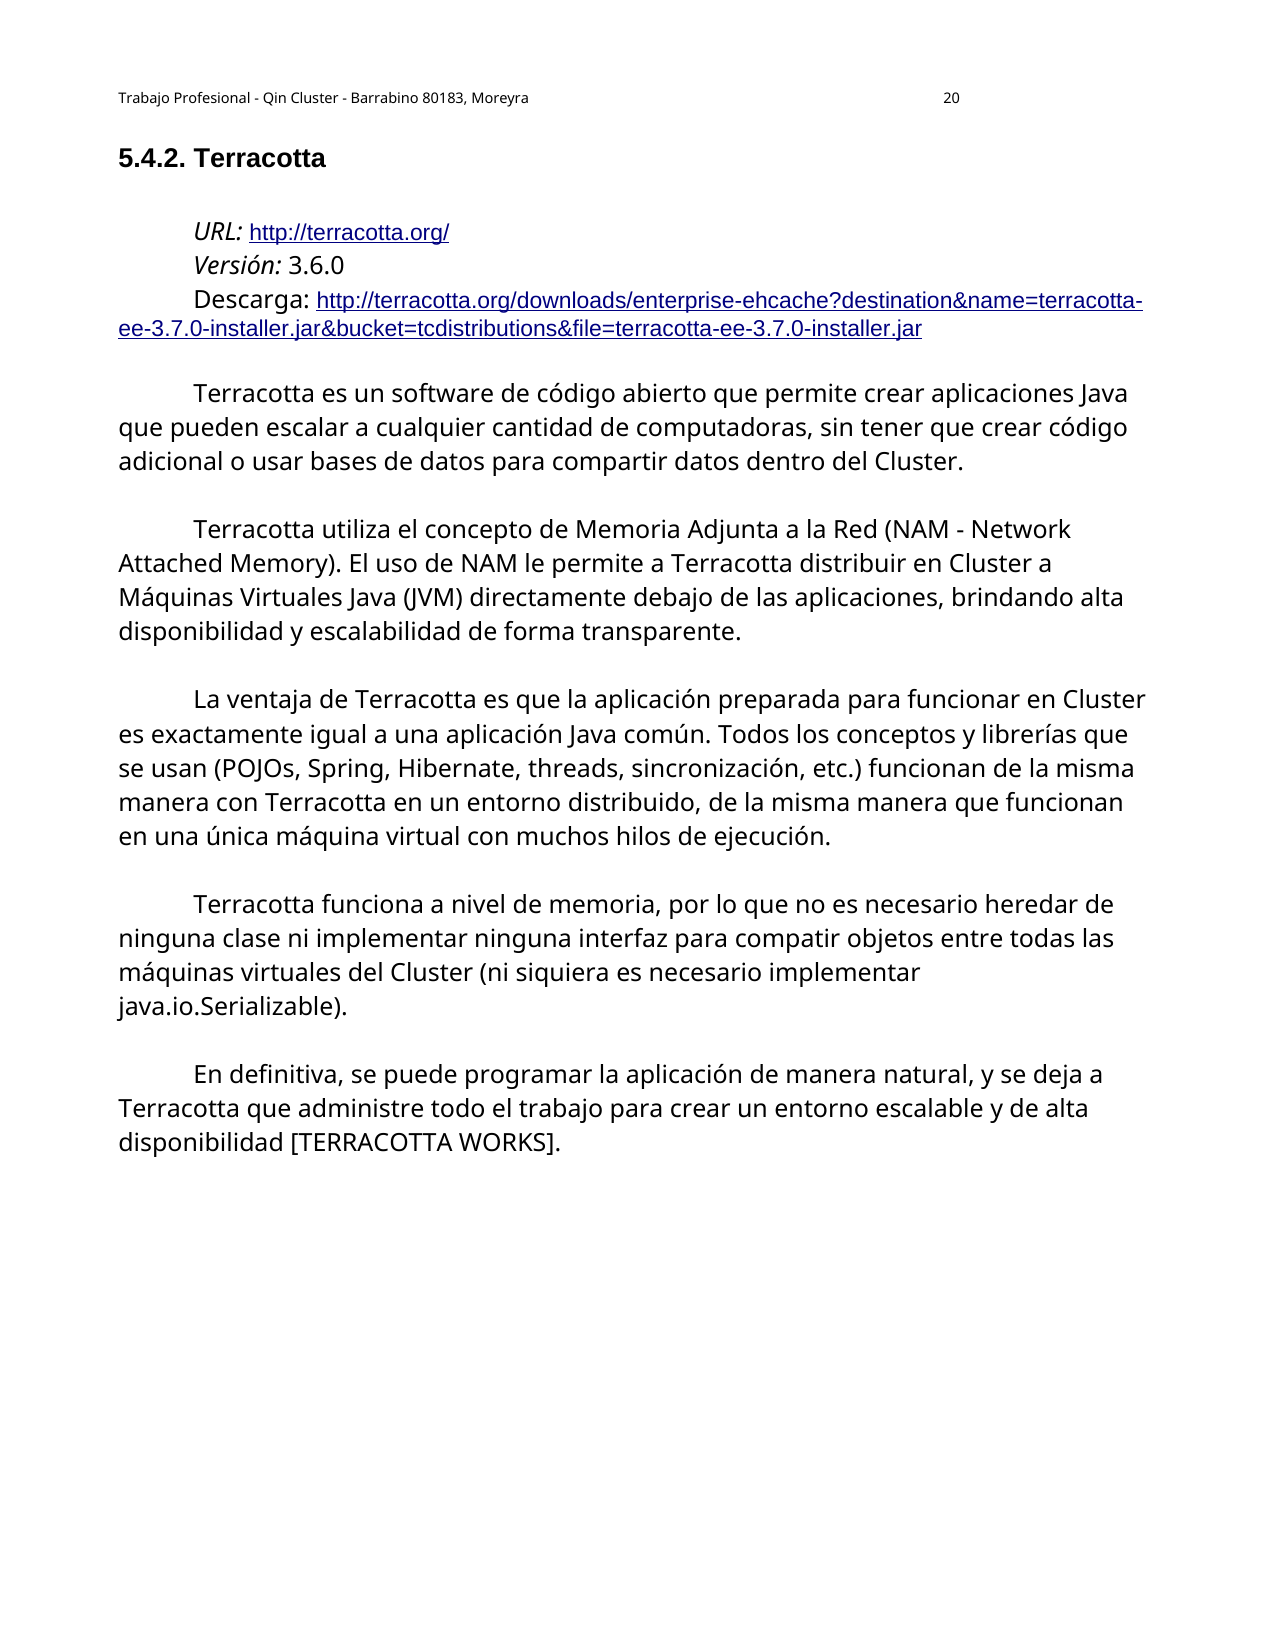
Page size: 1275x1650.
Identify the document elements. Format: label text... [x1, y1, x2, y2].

text Terracotta utiliza el concepto de Memoria Adjunta a la Red (NAM - Network Attached Memory). El uso de NAM le permite a Terracotta distribuir en Cluster a Máquinas Virtuales Java (JVM) directamente debajo de las aplicaciones, brindando alta disponibilidad y escalabilidad de forma transparente. [118, 512, 1157, 648]
text Terracotta es un software de código abierto que permite crear aplicaciones Java que pueden escalar a cualquier cantidad de computadoras, sin tener que crear código adicional o usar bases de datos para compartir datos dentro del Cluster. [118, 376, 1157, 478]
subtitle 5.4.2. Terracotta [118, 143, 1157, 173]
text Terracotta funciona a nivel de memoria, por lo que no es necesario heredar de ninguna clase ni implementar ninguna interfaz para compatir objetos entre todas las máquinas virtuales del Cluster (ni siquiera es necesario implementar java.io.Serializable). [118, 887, 1157, 1023]
text En definitiva, se puede programar la aplicación de manera natural, y se deja a Terracotta que administre todo el trabajo para crear un entorno escalable y de alta disponibilidad [TERRACOTTA WORKS]. [118, 1057, 1157, 1159]
text Descarga: http://terracotta.org/downloads/enterprise-ehcache?destination&name=terracotta-ee-3.7.0-installer.jar&bucket=tcdistributions&file=terracotta-ee-3.7.0-installer.jar [118, 282, 1157, 342]
text URL: http://terracotta.org/ [118, 214, 1157, 248]
text La ventaja de Terracotta es que la aplicación preparada para funcionar en Cluster es exactamente igual a una aplicación Java común. Todos los conceptos y librerías que se usan (POJOs, Spring, Hibernate, threads, sincronización, etc.) funcionan de la misma manera con Terracotta en un entorno distribuido, de la misma manera que funcionan en una única máquina virtual con muchos hilos de ejecución. [118, 682, 1157, 852]
text Versión: 3.6.0 [118, 248, 1157, 282]
